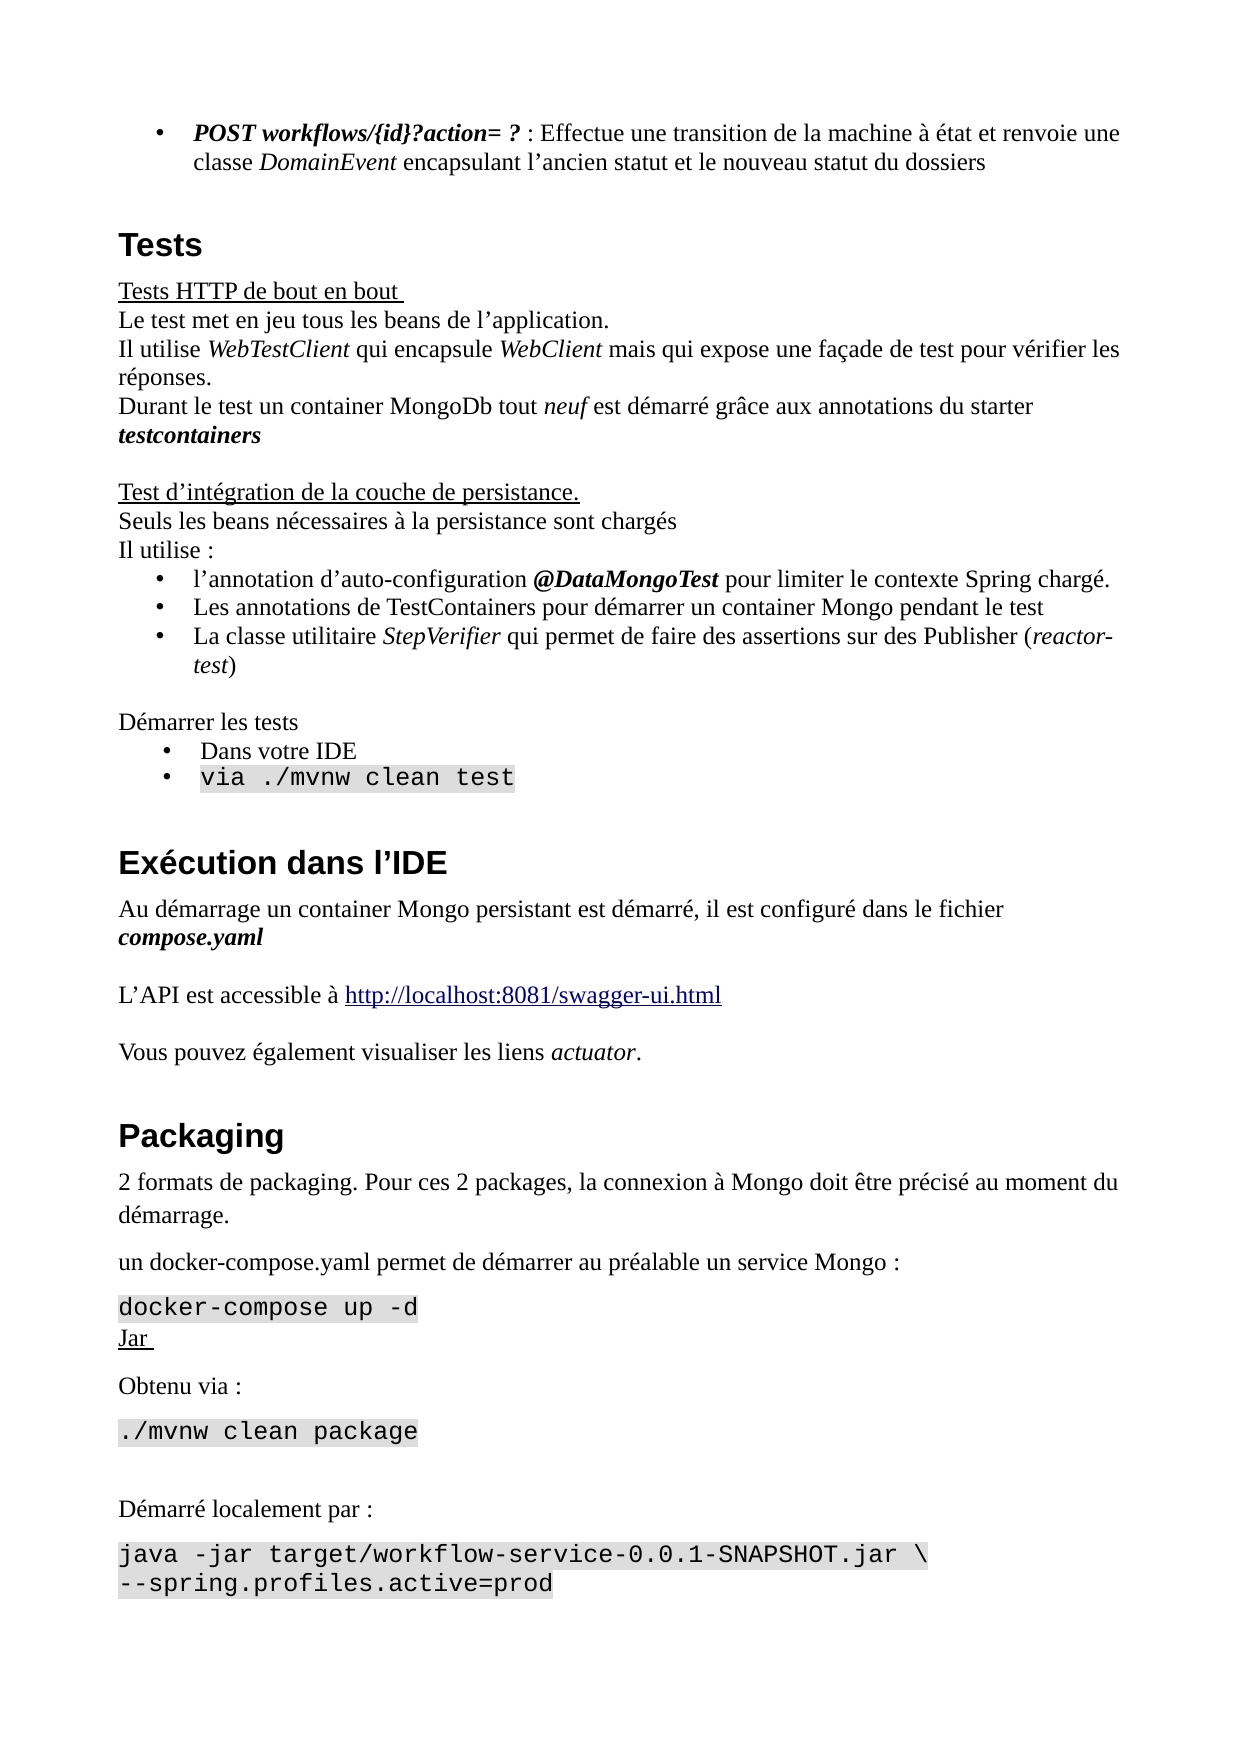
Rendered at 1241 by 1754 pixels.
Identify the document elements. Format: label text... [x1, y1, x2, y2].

text Seuls les beans nécessaires à la persistance sont chargés [118, 506, 1122, 535]
subtitle Packaging [118, 1116, 1122, 1154]
text Le test met en jeu tous les beans de l’application. Il utilise WebTestClient qui encapsule WebClient mais qui expose une façade de test pour vérifier les réponses. [118, 305, 1122, 391]
text Jar [118, 1323, 1122, 1352]
text Vous pouvez également visualiser les liens actuator. [118, 1037, 1122, 1066]
text L’API est accessible à http://localhost:8081/swagger-ui.html [118, 980, 1122, 1009]
list l’annotation d’auto-configuration @DataMongoTest pour limiter le contexte Spring chargé. [156, 564, 1122, 592]
list Les annotations de TestContainers pour démarrer un container Mongo pendant le test [156, 592, 1122, 621]
text Il utilise : [118, 535, 1122, 564]
list POST workflows/{id}?action= ? : Effectue une transition de la machine à état et renvoie une classe DomainEvent encapsulant l’ancien statut et le nouveau statut du dossiers [156, 118, 1122, 176]
text Test d’intégration de la couche de persistance. [118, 477, 1122, 506]
subtitle Tests [118, 225, 1122, 264]
text Durant le test un container MongoDb tout neuf est démarré grâce aux annotations du starter testcontainers [118, 391, 1122, 449]
text java -jar target/workflow-service-0.0.1-SNAPSHOT.jar \ --spring.profiles.active=prod [553, 1542, 1122, 1599]
text Démarré localement par : [118, 1494, 1122, 1523]
subtitle Exécution dans l’IDE [118, 843, 1122, 881]
list Dans votre IDE [163, 736, 1122, 765]
text Tests HTTP de bout en bout [118, 276, 1122, 305]
text Démarrer les tests [118, 707, 1122, 736]
text docker-compose up -d [418, 1295, 1122, 1323]
text ./mvnw clean package [118, 1418, 1122, 1447]
list La classe utilitaire StepVerifier qui permet de faire des assertions sur des Publisher (reactor-test) [156, 621, 1122, 679]
text un docker-compose.yaml permet de démarrer au préalable un service Mongo : [118, 1247, 1122, 1276]
text Obtenu via : [118, 1371, 1122, 1400]
text 2 formats de packaging. Pour ces 2 packages, la connexion à Mongo doit être précisé au moment du démarrage. [118, 1167, 1122, 1228]
list via ./mvnw clean test [260, 765, 1122, 793]
text Au démarrage un container Mongo persistant est démarré, il est configuré dans le fichier compose.yaml [118, 894, 1122, 951]
list via ./mvnw clean test [163, 765, 200, 793]
